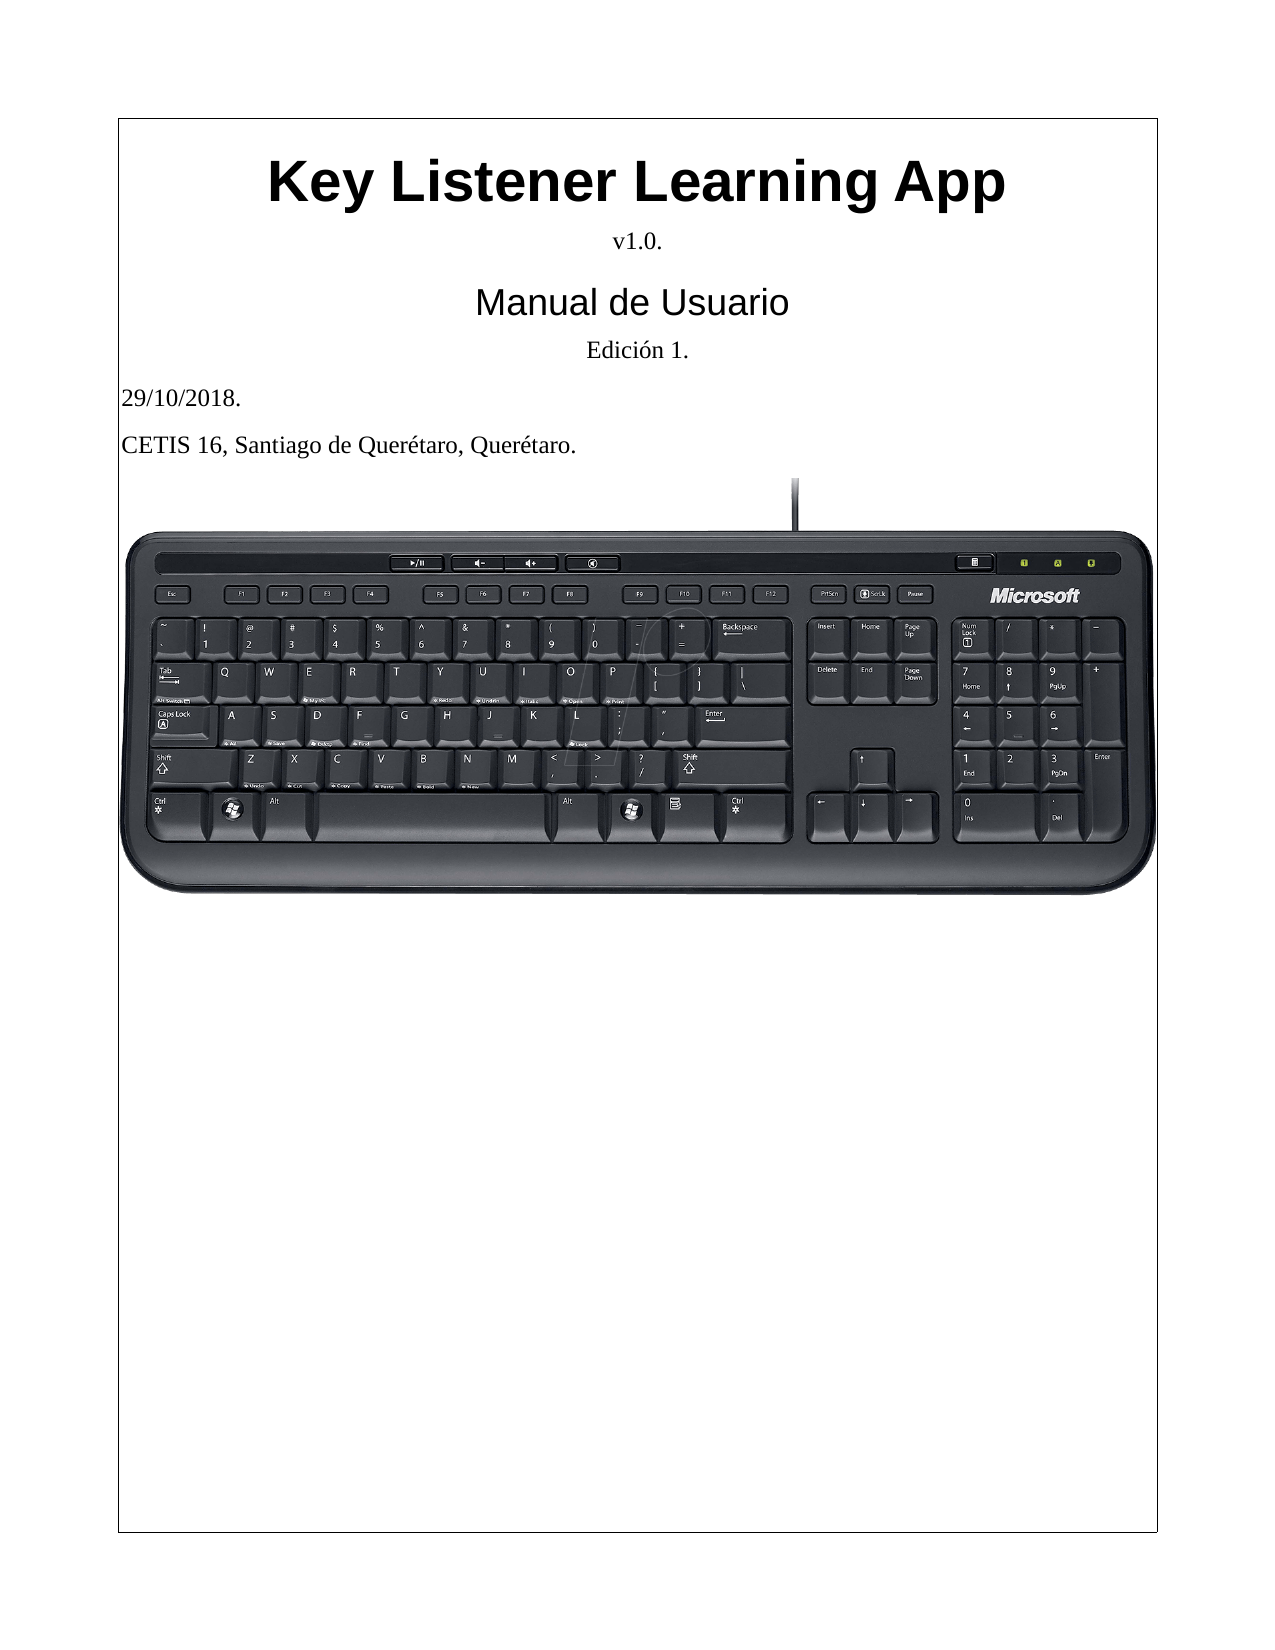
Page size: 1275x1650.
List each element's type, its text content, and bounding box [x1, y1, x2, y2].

text Edición 1. [121, 335, 1154, 364]
subtitle Manual de Usuario [121, 280, 1154, 323]
picture [118, 478, 1157, 896]
text v1.0. [121, 226, 1154, 254]
text 29/10/2018. [121, 383, 1154, 412]
title Key Listener Learning App [121, 146, 1154, 213]
text CETIS 16, Santiago de Querétaro, Querétaro. [121, 431, 1154, 459]
